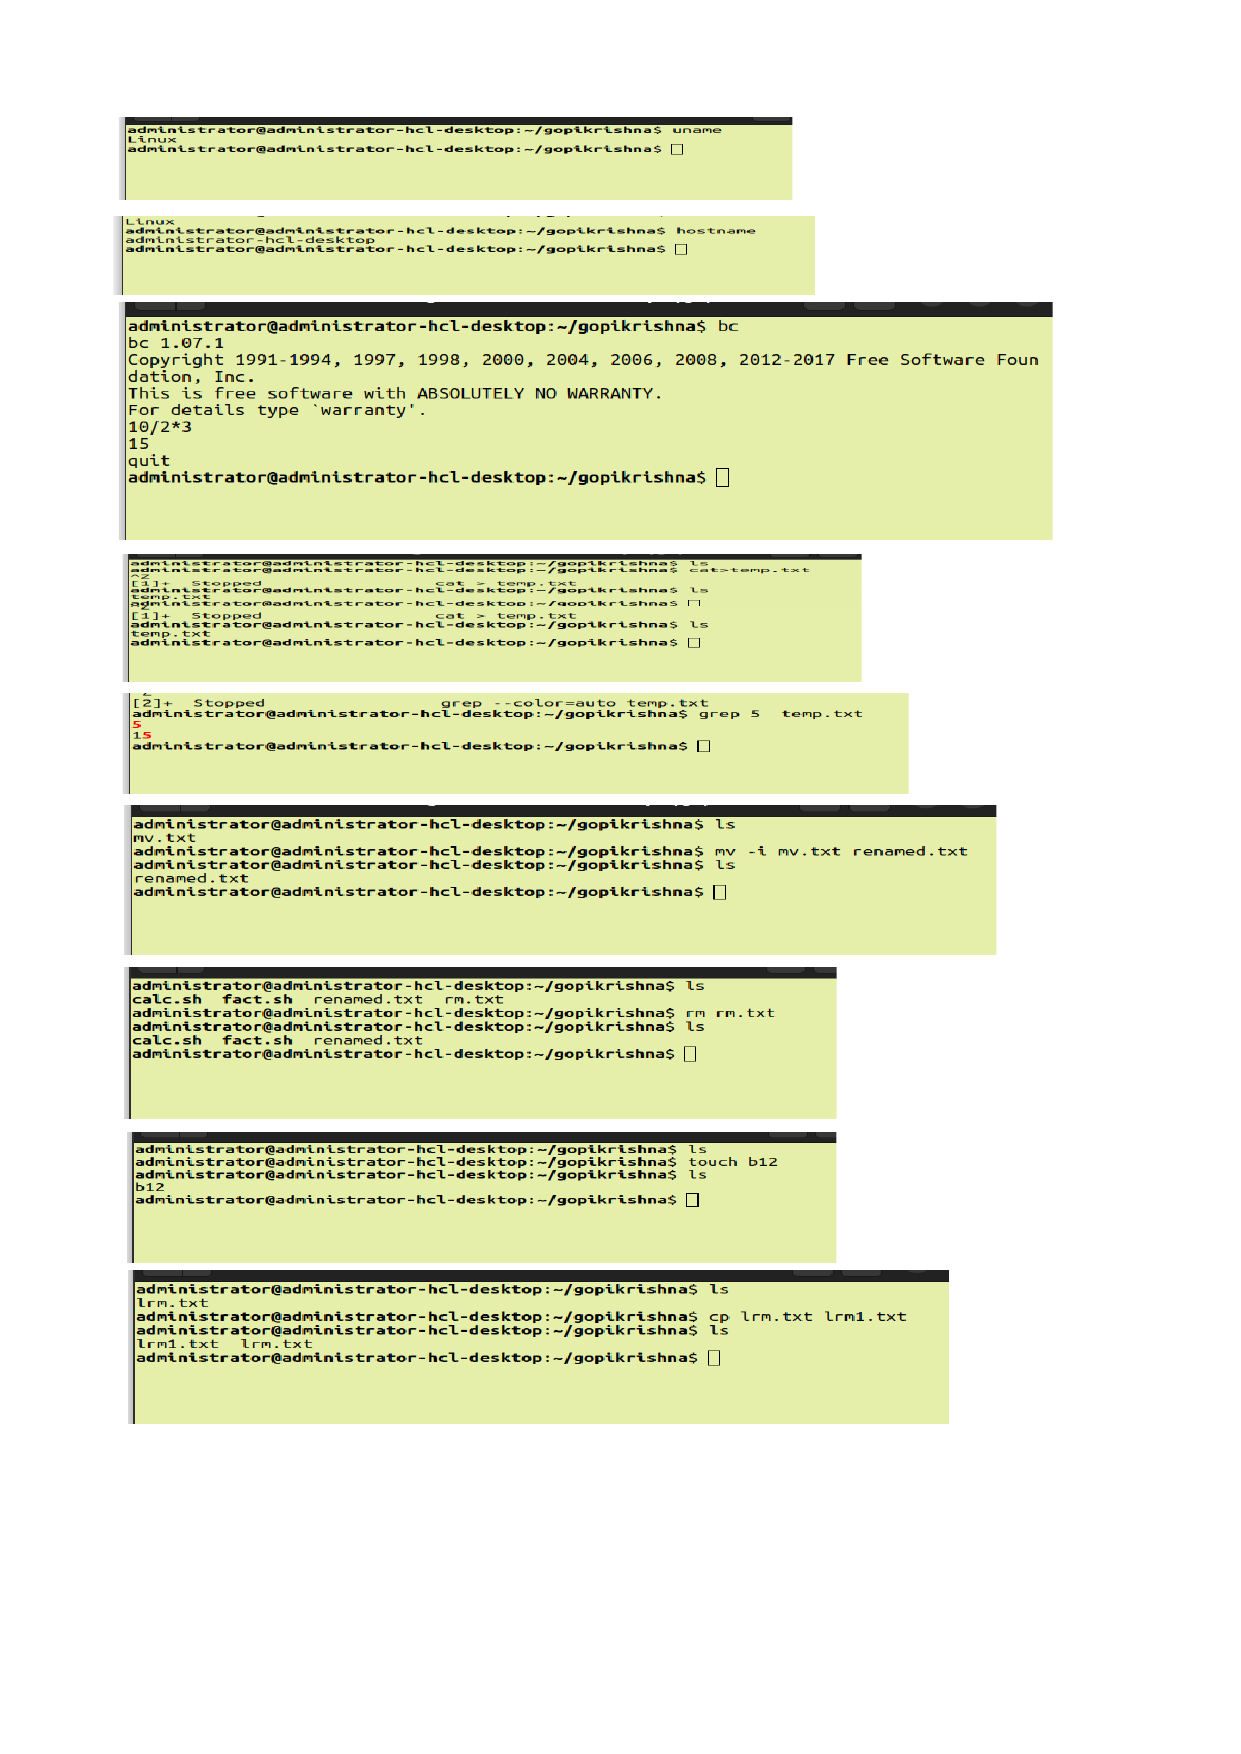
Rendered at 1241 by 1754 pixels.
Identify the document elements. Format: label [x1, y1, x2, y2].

picture [122, 554, 862, 682]
picture [113, 216, 815, 295]
picture [118, 302, 1053, 540]
picture [124, 805, 997, 955]
picture [122, 693, 909, 794]
picture [128, 1270, 949, 1424]
picture [124, 967, 837, 1119]
picture [127, 1132, 837, 1263]
picture [118, 117, 793, 200]
